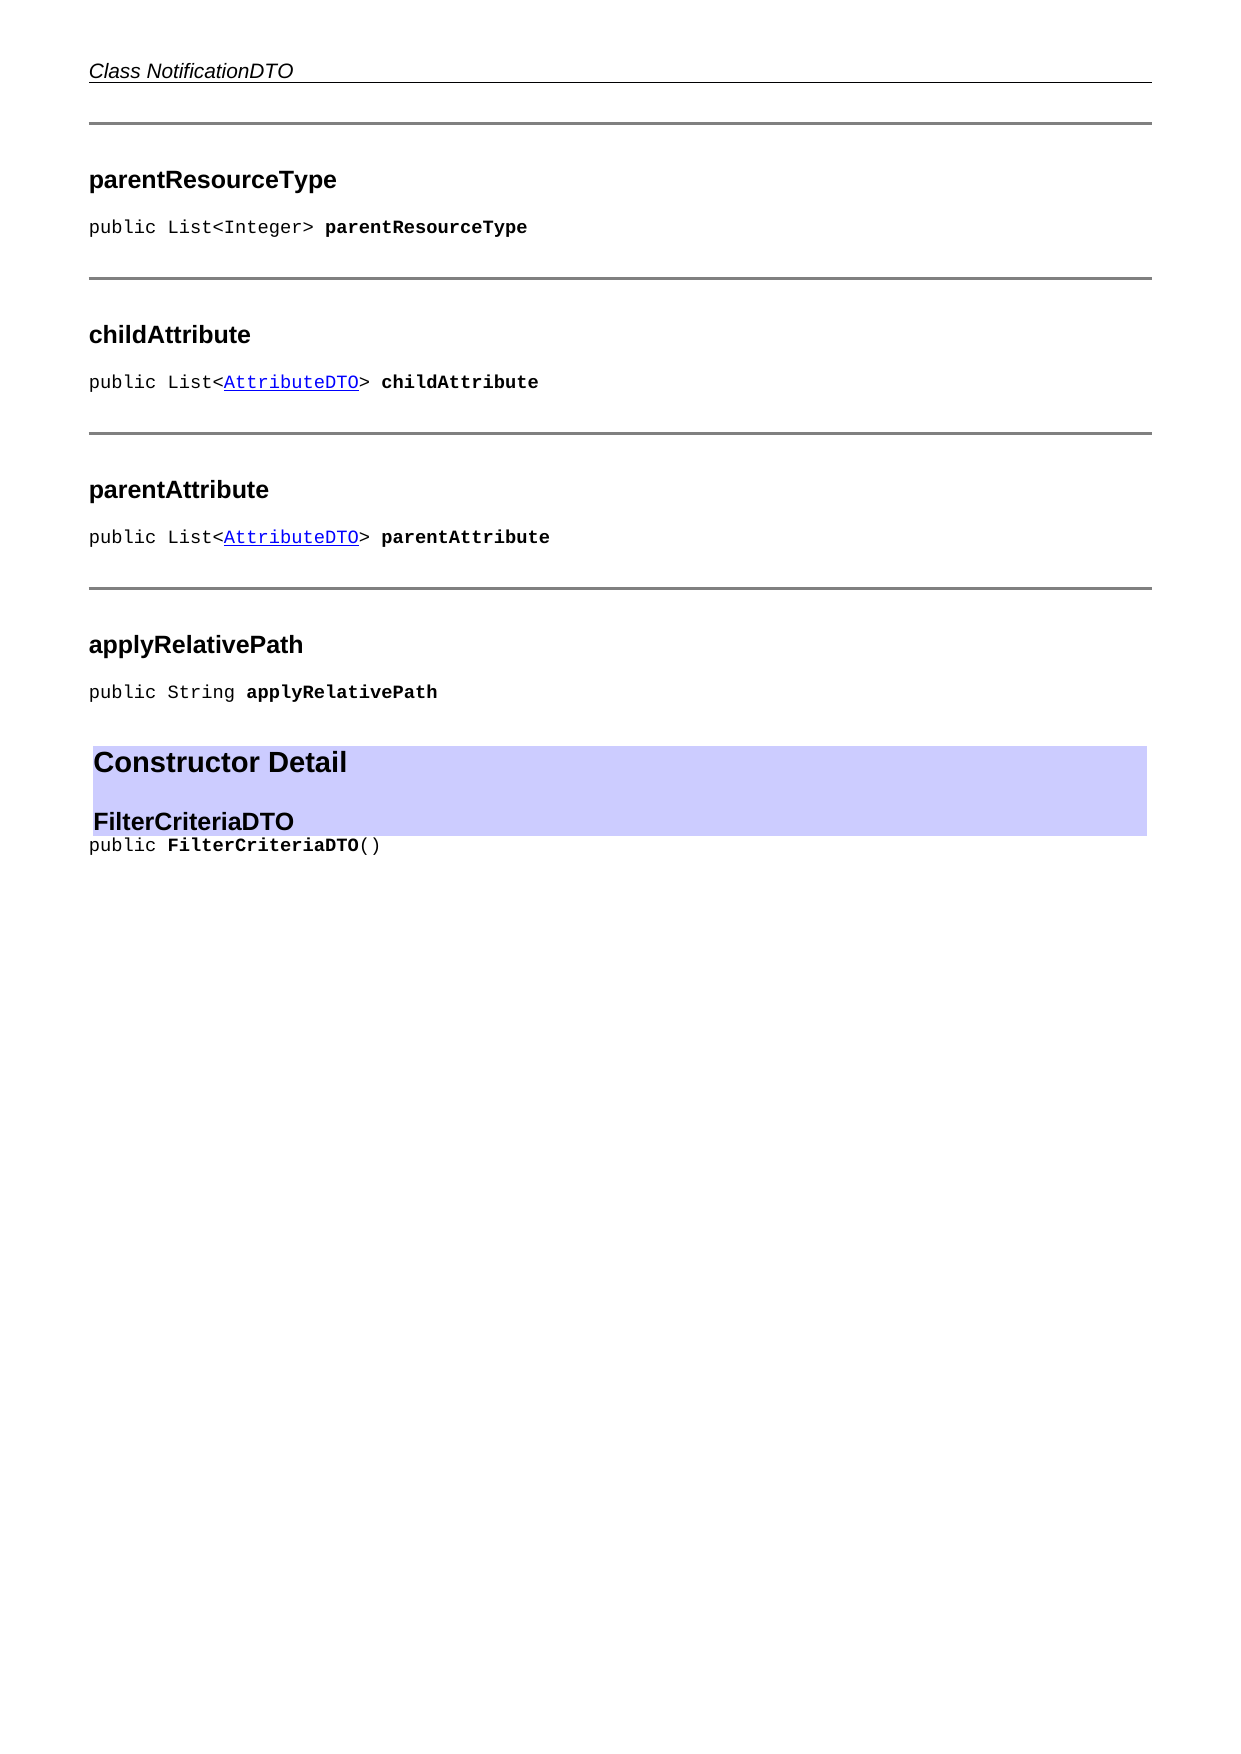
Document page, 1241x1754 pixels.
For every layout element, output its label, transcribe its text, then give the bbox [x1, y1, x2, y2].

text public List<Integer> parentResourceType [88, 218, 1152, 239]
subtitle Constructor Detail [93, 746, 1147, 779]
text public List<AttributeDTO> childAttribute [88, 373, 1152, 394]
text public FilterCriteriaDTO() [88, 836, 1152, 857]
subtitle parentAttribute [88, 472, 1152, 504]
subtitle parentResourceType [88, 162, 1152, 193]
subtitle childAttribute [88, 317, 1152, 349]
text public List<AttributeDTO> parentAttribute [88, 528, 1152, 549]
subtitle FilterCriteriaDTO [93, 807, 1147, 836]
text public String applyRelativePath [88, 683, 1152, 704]
subtitle applyRelativePath [88, 627, 1152, 659]
